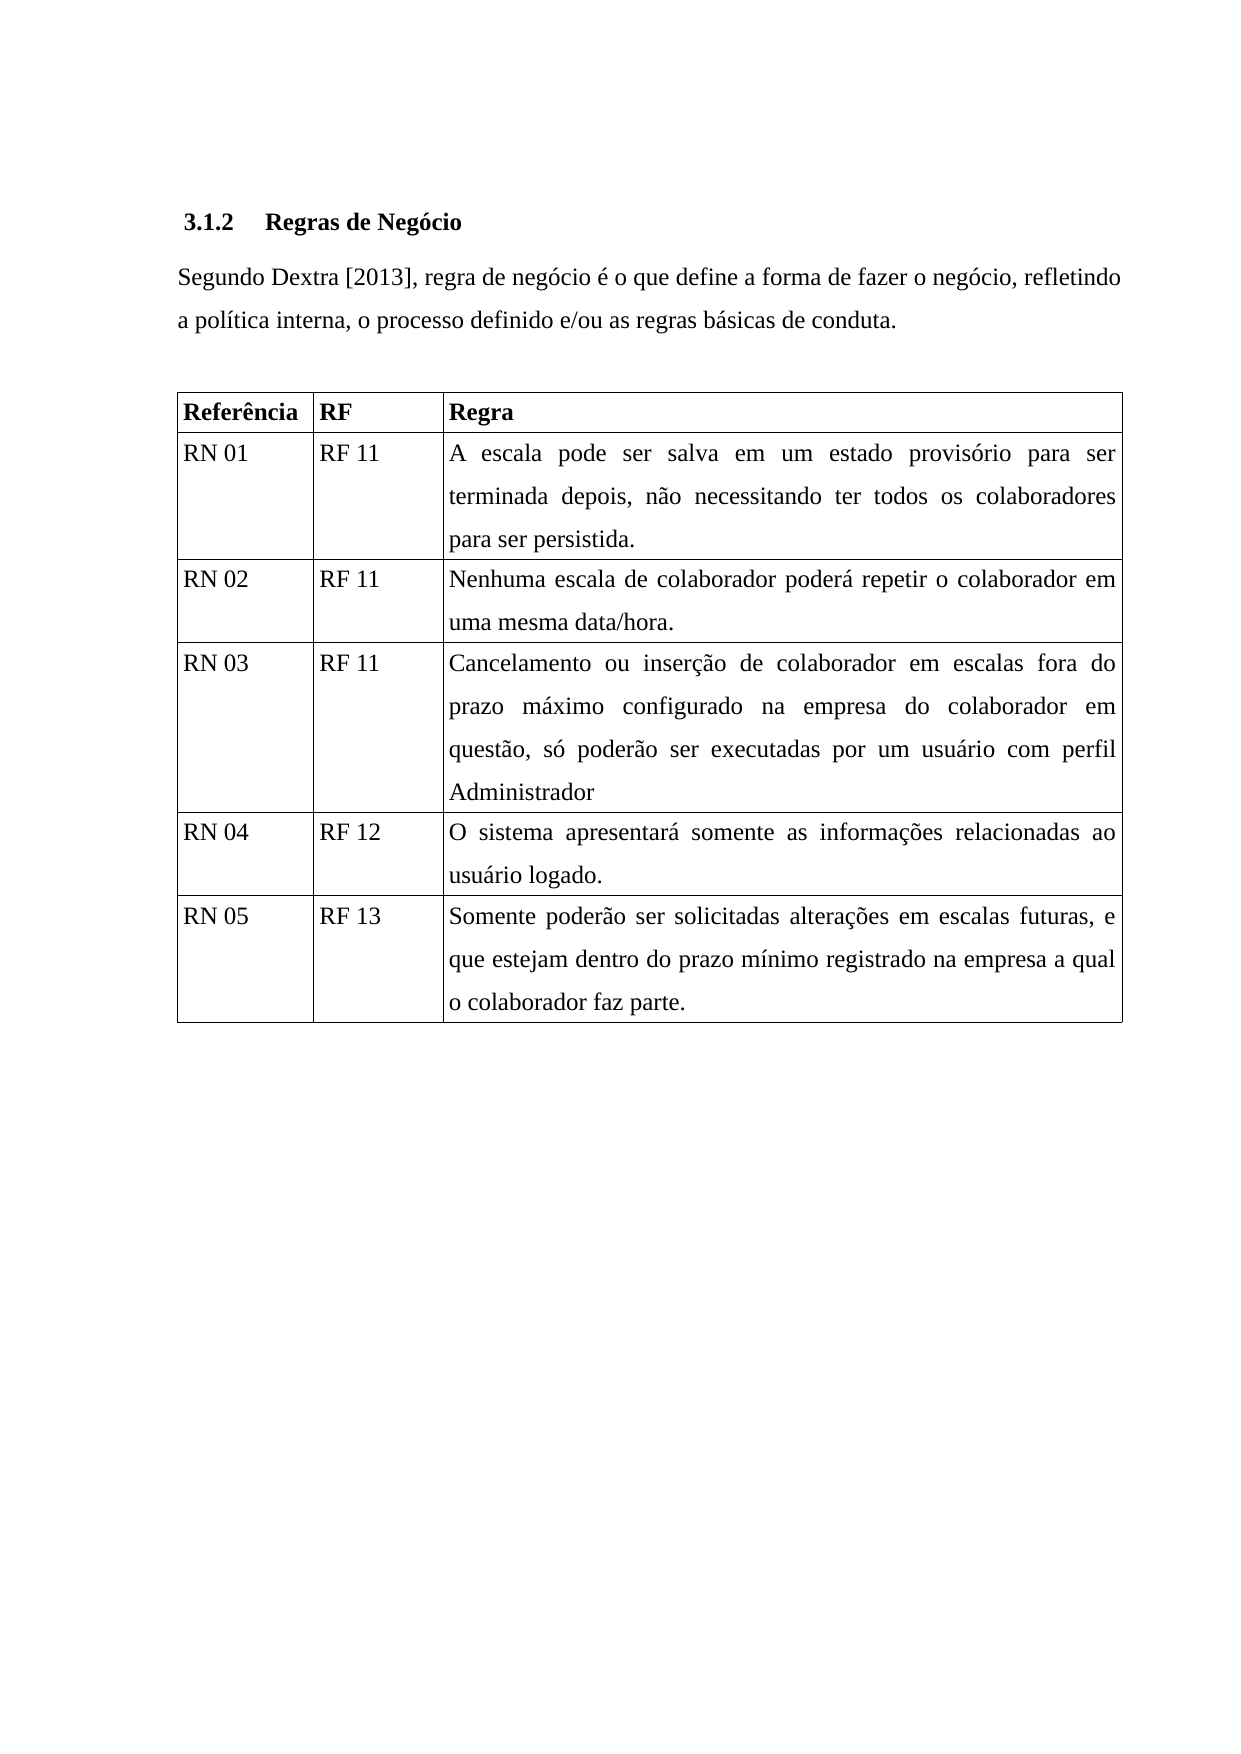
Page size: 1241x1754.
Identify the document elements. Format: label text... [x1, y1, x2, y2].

table_header Referência [178, 393, 313, 432]
table_cell A escala pode ser salva em um estado provisório para ser terminada depois, não necessitando ter todos os colaboradores para ser persistida. [444, 433, 1122, 558]
table_cell RF 11 [314, 433, 443, 558]
table_cell Cancelamento ou inserção de colaborador em escalas fora do prazo máximo configurado na empresa do colaborador em questão, só poderão ser executadas por um usuário com perfil Administrador [444, 643, 1122, 812]
table_cell RF 12 [314, 813, 443, 895]
table_cell RN 04 [178, 813, 313, 895]
table_header RF [314, 393, 443, 432]
text Segundo Dextra [2013], regra de negócio é o que define a forma de fazer o negócio, refletindo a política interna, o processo definido e/ou as regras básicas de conduta. [177, 262, 1122, 334]
table_header Regra [444, 393, 1122, 432]
table_cell RN 05 [178, 896, 313, 1022]
table_cell Nenhuma escala de colaborador poderá repetir o colaborador em uma mesma data/hora. [444, 560, 1122, 642]
subtitle Regras de Negócio [177, 207, 1122, 235]
table_cell RN 03 [178, 643, 313, 812]
table_cell O sistema apresentará somente as informações relacionadas ao usuário logado. [444, 813, 1122, 895]
table_cell RF 11 [314, 560, 443, 642]
table_cell RF 11 [314, 643, 443, 812]
table_cell RN 02 [178, 560, 313, 642]
table_cell Somente poderão ser solicitadas alterações em escalas futuras, e que estejam dentro do prazo mínimo registrado na empresa a qual o colaborador faz parte. [444, 896, 1122, 1022]
table_cell RF 13 [314, 896, 443, 1022]
table_cell RN 01 [178, 433, 313, 558]
